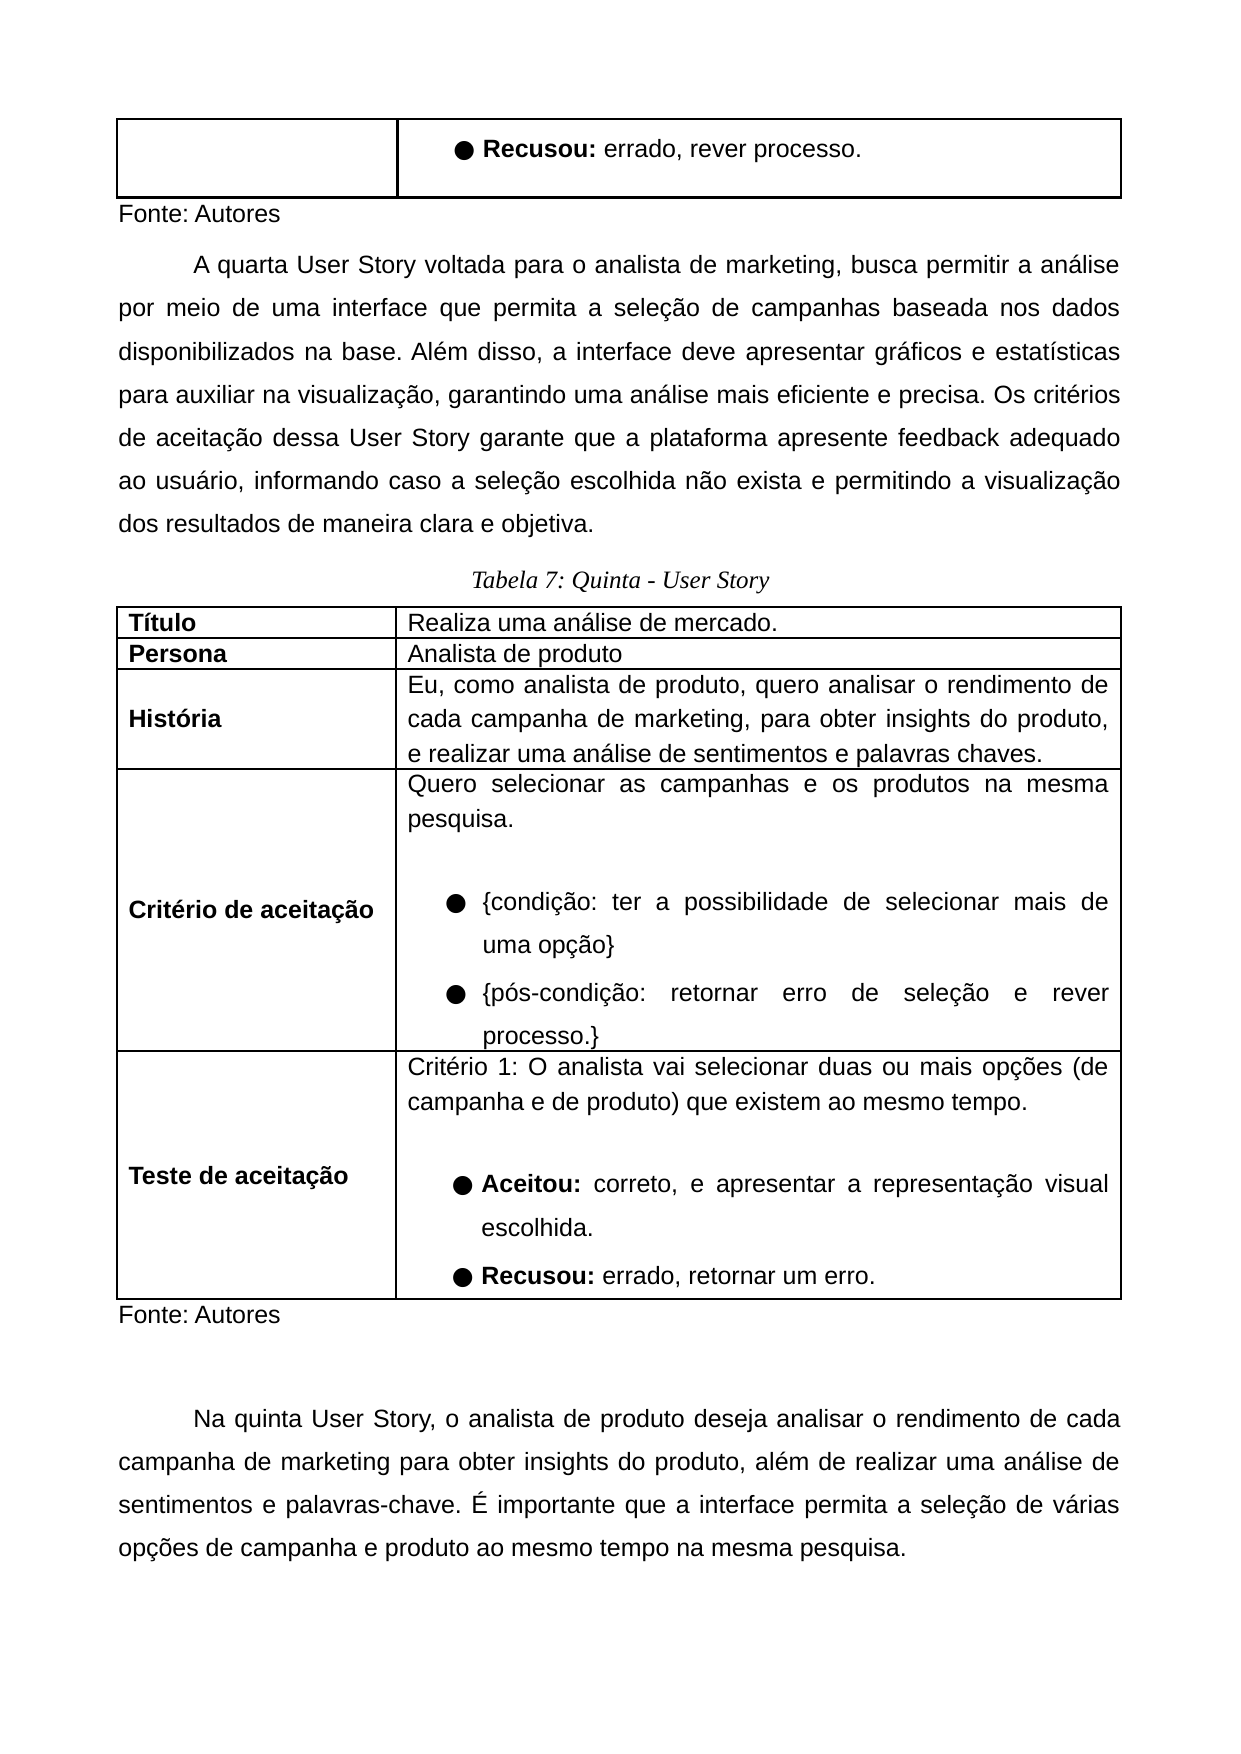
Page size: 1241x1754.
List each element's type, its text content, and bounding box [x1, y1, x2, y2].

table_cell Quero selecionar as campanhas e os produtos na mesma pesquisa. {condição: ter a possibilidade de selecionar mais de uma opção} {pós-condição: retornar erro de seleção e rever processo.} [397, 770, 1120, 1050]
table_header Realiza uma análise de mercado. [397, 608, 1120, 637]
table_cell Teste de aceitação [118, 1052, 395, 1298]
table_cell Eu, como analista de produto, quero analisar o rendimento de cada campanha de marketing, para obter insights do produto, e realizar uma análise de sentimentos e palavras chaves. [397, 670, 1120, 767]
table_cell Persona [118, 639, 395, 668]
table_header Título [118, 608, 395, 637]
table_cell Critério 1: O analista vai selecionar duas ou mais opções (de campanha e de produto) que existem ao mesmo tempo. Aceitou: correto, e apresentar a representação visual escolhida. Recusou: errado, retornar um erro. [397, 1052, 1120, 1298]
table_cell [118, 120, 396, 196]
text Na quinta User Story, o analista de produto deseja analisar o rendimento de cada campanha de marketing para obter insights do produto, além de realizar uma análise de sentimentos e palavras-chave. É importante que a interface permita a seleção de várias opções de campanha e produto ao mesmo tempo na mesma pesquisa. [118, 1404, 1122, 1562]
table_cell Critério de aceitação [118, 770, 395, 1050]
table_cell História [118, 670, 395, 767]
table_cell Analista de produto [397, 639, 1120, 668]
text Tabela 7: Quinta - User Story [118, 565, 1122, 593]
text Fonte: Autores [118, 199, 1122, 227]
text Fonte: Autores [118, 1300, 1122, 1329]
table_cell Critério 1: O analista seleciona a seleção que não existe na base dos dados. Aceitou: errado, deve aparecer uma mensagem de erro e indicar que a seleção não existe. Recusou: Correto, informando que seleção escolhida não existe. Critério 2: O analista acessa e disponibiliza o processo de visualização. Aceitou: correto, e abre o modo de visualizar com o resultado da seleção selecionada. Recusou: errado, rever processo. [399, 120, 1120, 196]
text A quarta User Story voltada para o analista de marketing, busca permitir a análise por meio de uma interface que permita a seleção de campanhas baseada nos dados disponibilizados na base. Além disso, a interface deve apresentar gráficos e estatísticas para auxiliar na visualização, garantindo uma análise mais eficiente e precisa. Os critérios de aceitação dessa User Story garante que a plataforma apresente feedback adequado ao usuário, informando caso a seleção escolhida não exista e permitindo a visualização dos resultados de maneira clara e objetiva. [118, 250, 1122, 538]
